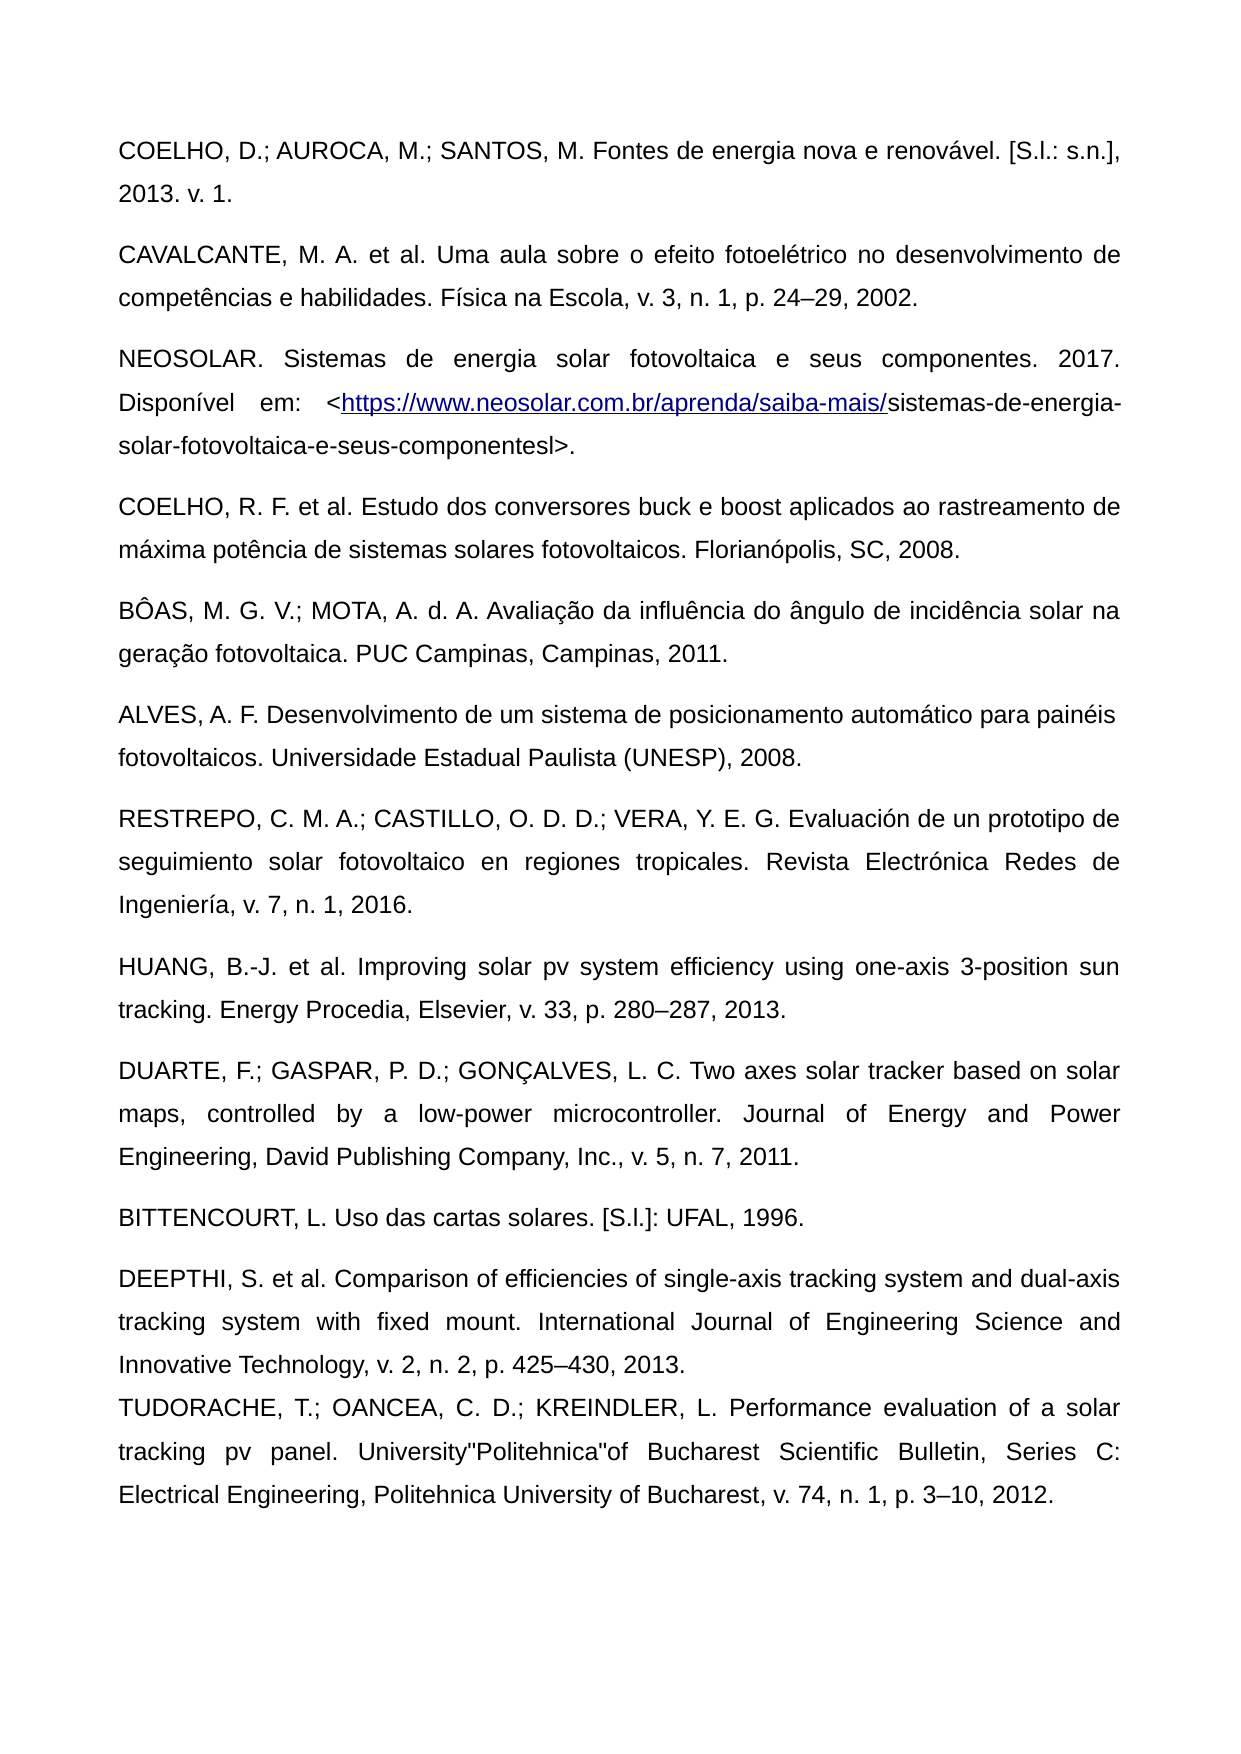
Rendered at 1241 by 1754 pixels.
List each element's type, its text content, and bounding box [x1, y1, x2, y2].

text NEOSOLAR. Sistemas de energia solar fotovoltaica e seus componentes. 2017. Disponível em: <https://www.neosolar.com.br/aprenda/saiba-mais/sistemas-de-energia-solar-fotovoltaica-e-seus-componentesl>. [118, 344, 1122, 459]
text TUDORACHE, T.; OANCEA, C. D.; KREINDLER, L. Performance evaluation of a solar tracking pv panel. University"Politehnica"of Bucharest Scientific Bulletin, Series C: Electrical Engineering, Politehnica University of Bucharest, v. 74, n. 1, p. 3–10, 2012. [118, 1393, 1122, 1508]
text HUANG, B.-J. et al. Improving solar pv system efficiency using one-axis 3-position sun tracking. Energy Procedia, Elsevier, v. 33, p. 280–287, 2013. [118, 951, 1122, 1023]
text CAVALCANTE, M. A. et al. Uma aula sobre o efeito fotoelétrico no desenvolvimento de competências e habilidades. Física na Escola, v. 3, n. 1, p. 24–29, 2002. [118, 240, 1122, 312]
text RESTREPO, C. M. A.; CASTILLO, O. D. D.; VERA, Y. E. G. Evaluación de un prototipo de seguimiento solar fotovoltaico en regiones tropicales. Revista Electrónica Redes de Ingeniería, v. 7, n. 1, 2016. [118, 804, 1122, 919]
text BÔAS, M. G. V.; MOTA, A. d. A. Avaliação da influência do ângulo de incidência solar na geração fotovoltaica. PUC Campinas, Campinas, 2011. [118, 596, 1122, 668]
text COELHO, R. F. et al. Estudo dos conversores buck e boost aplicados ao rastreamento de máxima potência de sistemas solares fotovoltaicos. Florianópolis, SC, 2008. [118, 492, 1122, 563]
text ALVES, A. F. Desenvolvimento de um sistema de posicionamento automático para painéis [118, 700, 1122, 729]
text BITTENCOURT, L. Uso das cartas solares. [S.l.]: UFAL, 1996. [118, 1203, 1122, 1232]
text DUARTE, F.; GASPAR, P. D.; GONÇALVES, L. C. Two axes solar tracker based on solar maps, controlled by a low-power microcontroller. Journal of Energy and Power Engineering, David Publishing Company, Inc., v. 5, n. 7, 2011. [118, 1056, 1122, 1171]
text fotovoltaicos. Universidade Estadual Paulista (UNESP), 2008. [118, 743, 1122, 772]
text DEEPTHI, S. et al. Comparison of efficiencies of single-axis tracking system and dual-axis tracking system with fixed mount. International Journal of Engineering Science and Innovative Technology, v. 2, n. 2, p. 425–430, 2013. [118, 1264, 1122, 1379]
text COELHO, D.; AUROCA, M.; SANTOS, M. Fontes de energia nova e renovável. [S.l.: s.n.], 2013. v. 1. [118, 136, 1122, 208]
